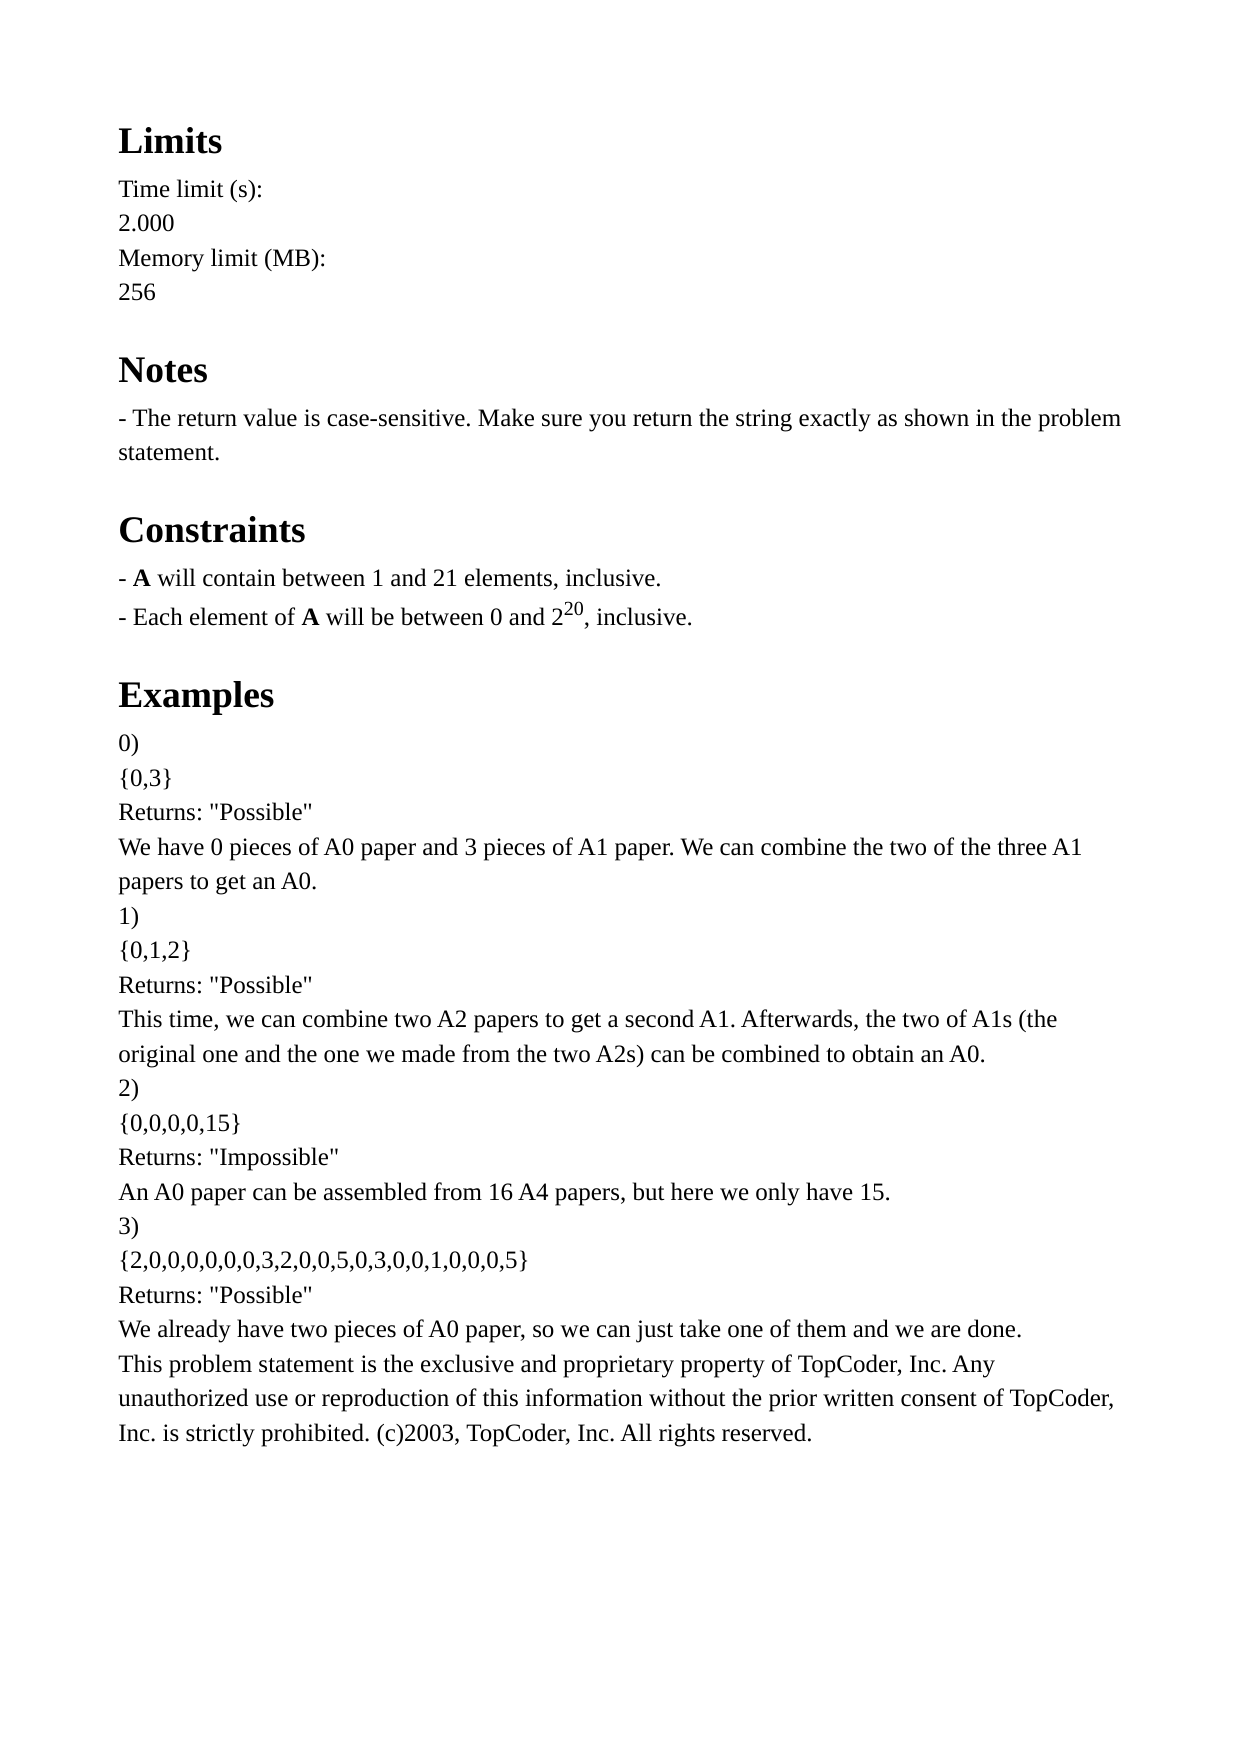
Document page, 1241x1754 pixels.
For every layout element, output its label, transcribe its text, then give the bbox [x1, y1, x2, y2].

text Returns: "Possible" [118, 970, 1122, 998]
text 256 [118, 277, 1122, 306]
text Time limit (s): [118, 174, 1122, 202]
subtitle Constraints [118, 507, 1122, 550]
text - Each element of A will be between 0 and 220, inclusive. [118, 597, 1122, 631]
text 3) [118, 1211, 1122, 1240]
text Memory limit (MB): [118, 243, 1122, 271]
text An A0 paper can be assembled from 16 A4 papers, but here we only have 15. [118, 1177, 1122, 1205]
text 2) [118, 1073, 1122, 1102]
text Returns: "Impossible" [118, 1142, 1122, 1171]
text 2.000 [118, 208, 1122, 237]
text - The return value is case-sensitive. Make sure you return the string exactly as shown in the problem statement. [118, 403, 1122, 466]
text Returns: "Possible" [118, 797, 1122, 826]
text {0,0,0,0,15} [118, 1108, 1122, 1136]
text - A will contain between 1 and 21 elements, inclusive. [118, 563, 1122, 591]
text This problem statement is the exclusive and proprietary property of TopCoder, Inc. Any unauthorized use or reproduction of this information without the prior written consent of TopCoder, Inc. is strictly prohibited. (c)2003, TopCoder, Inc. All rights reserved. [118, 1349, 1122, 1447]
subtitle Limits [118, 118, 1122, 161]
text Returns: "Possible" [118, 1280, 1122, 1309]
text 1) [118, 901, 1122, 929]
text {0,3} [118, 763, 1122, 792]
subtitle Notes [118, 347, 1122, 390]
subtitle Examples [118, 673, 1122, 716]
text {0,1,2} [118, 935, 1122, 964]
text This time, we can combine two A2 papers to get a second A1. Afterwards, the two of A1s (the original one and the one we made from the two A2s) can be combined to obtain an A0. [118, 1004, 1122, 1067]
text We have 0 pieces of A0 paper and 3 pieces of A1 paper. We can combine the two of the three A1 papers to get an A0. [118, 832, 1122, 895]
text We already have two pieces of A0 paper, so we can just take one of them and we are done. [118, 1314, 1122, 1343]
text {2,0,0,0,0,0,0,3,2,0,0,5,0,3,0,0,1,0,0,0,5} [118, 1246, 1122, 1274]
text 0) [118, 728, 1122, 757]
